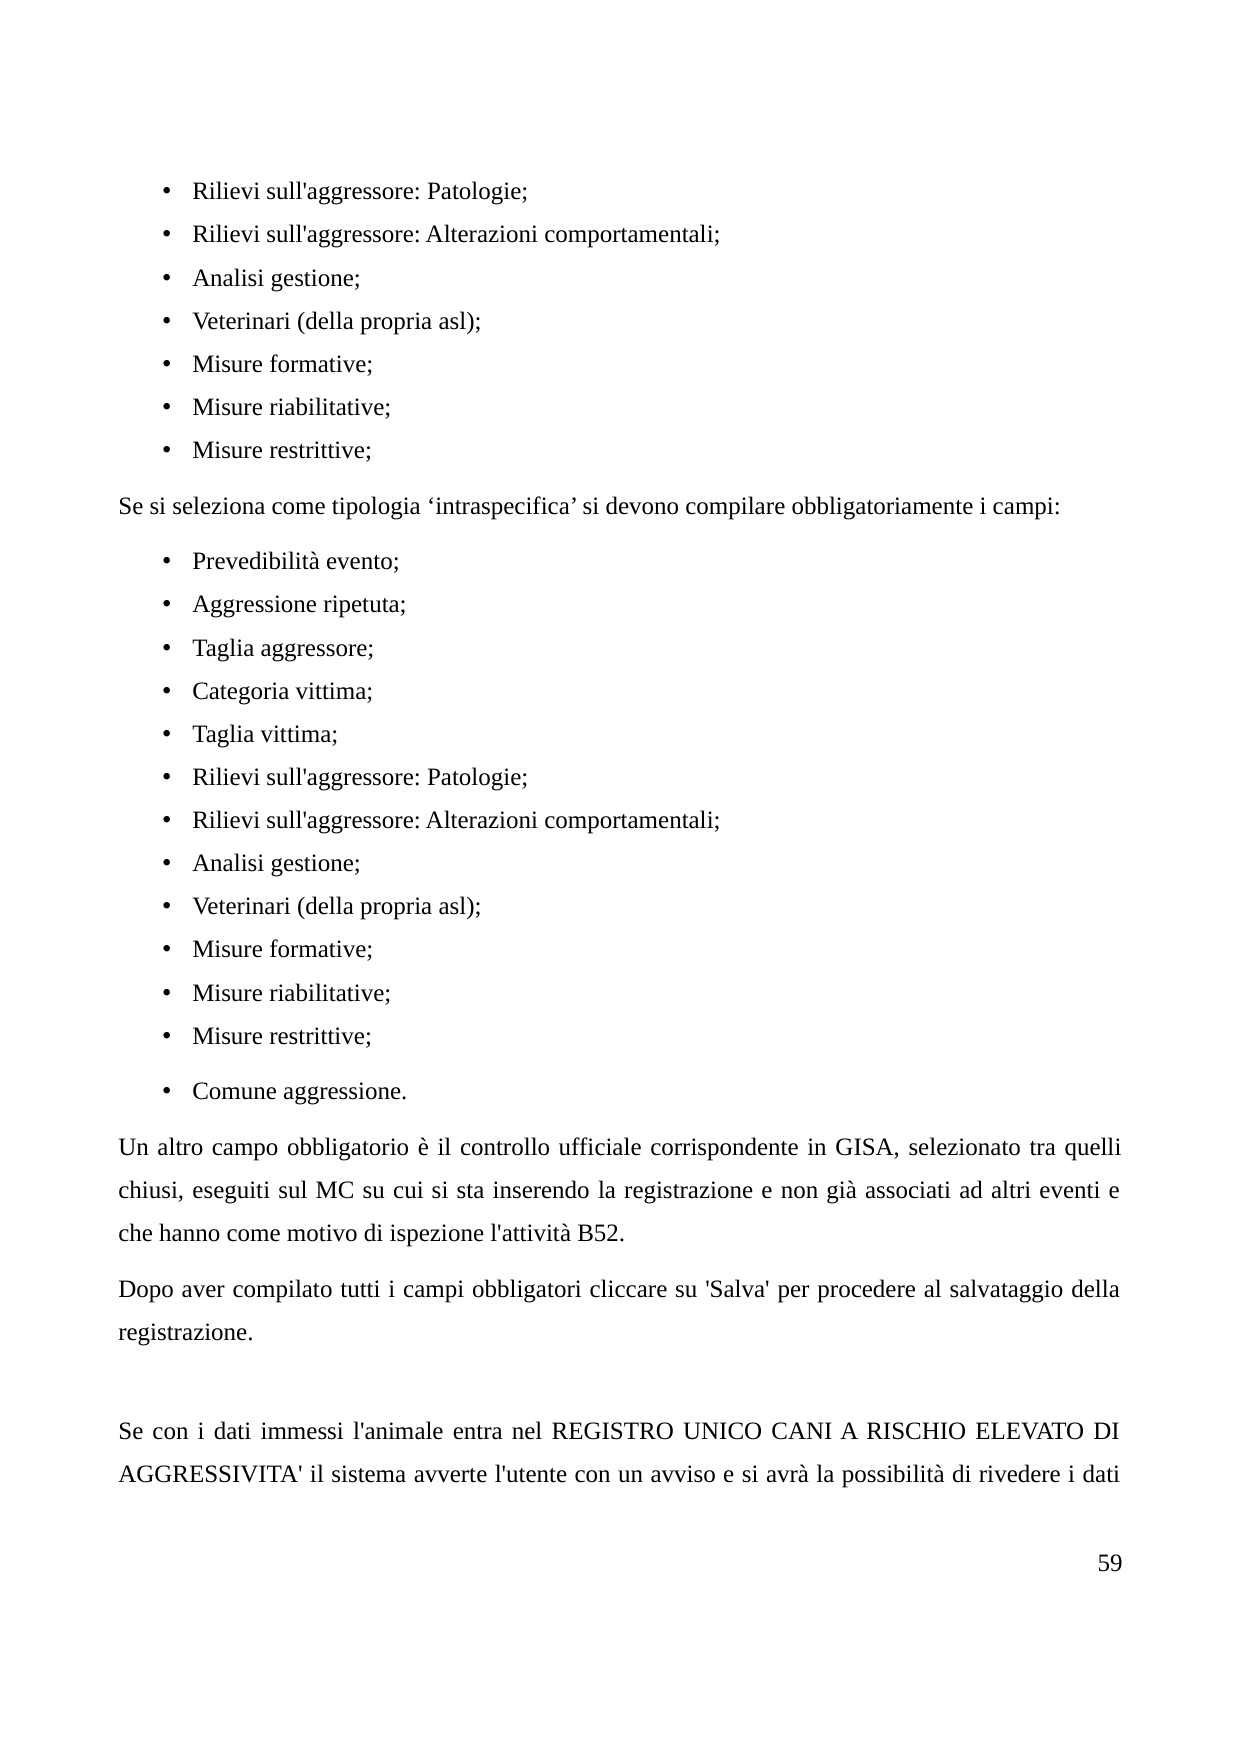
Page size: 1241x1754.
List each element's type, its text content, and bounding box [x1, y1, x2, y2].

list Misure formative; [162, 349, 1122, 378]
text Se con i dati immessi l'animale entra nel REGISTRO UNICO CANI A RISCHIO ELEVATO DI AGGRESSIVITA' il sistema avverte l'utente con un avviso e si avrà la possibilità di rivedere i dati [118, 1373, 1122, 1488]
list Rilievi sull'aggressore: Alterazioni comportamentali; [162, 805, 1122, 834]
list Taglia vittima; [162, 719, 1122, 748]
list Analisi gestione; [162, 848, 1122, 877]
list Rilievi sull'aggressore: Patologie; [162, 176, 1122, 205]
list Aggressione ripetuta; [162, 589, 1122, 618]
list Misure riabilitative; [162, 978, 1122, 1006]
list Misure formative; [162, 934, 1122, 963]
list Comune aggressione. [162, 1076, 1122, 1105]
list Misure riabilitative; [162, 392, 1122, 421]
list Veterinari (della propria asl); [162, 891, 1122, 920]
text Se si seleziona come tipologia ‘intraspecifica’ si devono compilare obbligatoriamente i campi: [118, 491, 1122, 519]
list Rilievi sull'aggressore: Alterazioni comportamentali; [162, 219, 1122, 248]
list Rilievi sull'aggressore: Patologie; [162, 762, 1122, 791]
text Un altro campo obbligatorio è il controllo ufficiale corrispondente in GISA, selezionato tra quelli chiusi, eseguiti sul MC su cui si sta inserendo la registrazione e non già associati ad altri eventi e che hanno come motivo di ispezione l'attività B52. [118, 1132, 1122, 1247]
list Misure restrittive; [162, 435, 1122, 464]
list Analisi gestione; [162, 263, 1122, 291]
list Prevedibilità evento; [162, 546, 1122, 575]
list Misure restrittive; [162, 1021, 1122, 1049]
text Dopo aver compilato tutti i campi obbligatori cliccare su 'Salva' per procedere al salvataggio della registrazione. [118, 1274, 1122, 1346]
list Categoria vittima; [162, 676, 1122, 704]
list Veterinari (della propria asl); [162, 306, 1122, 334]
list Taglia aggressore; [162, 633, 1122, 661]
